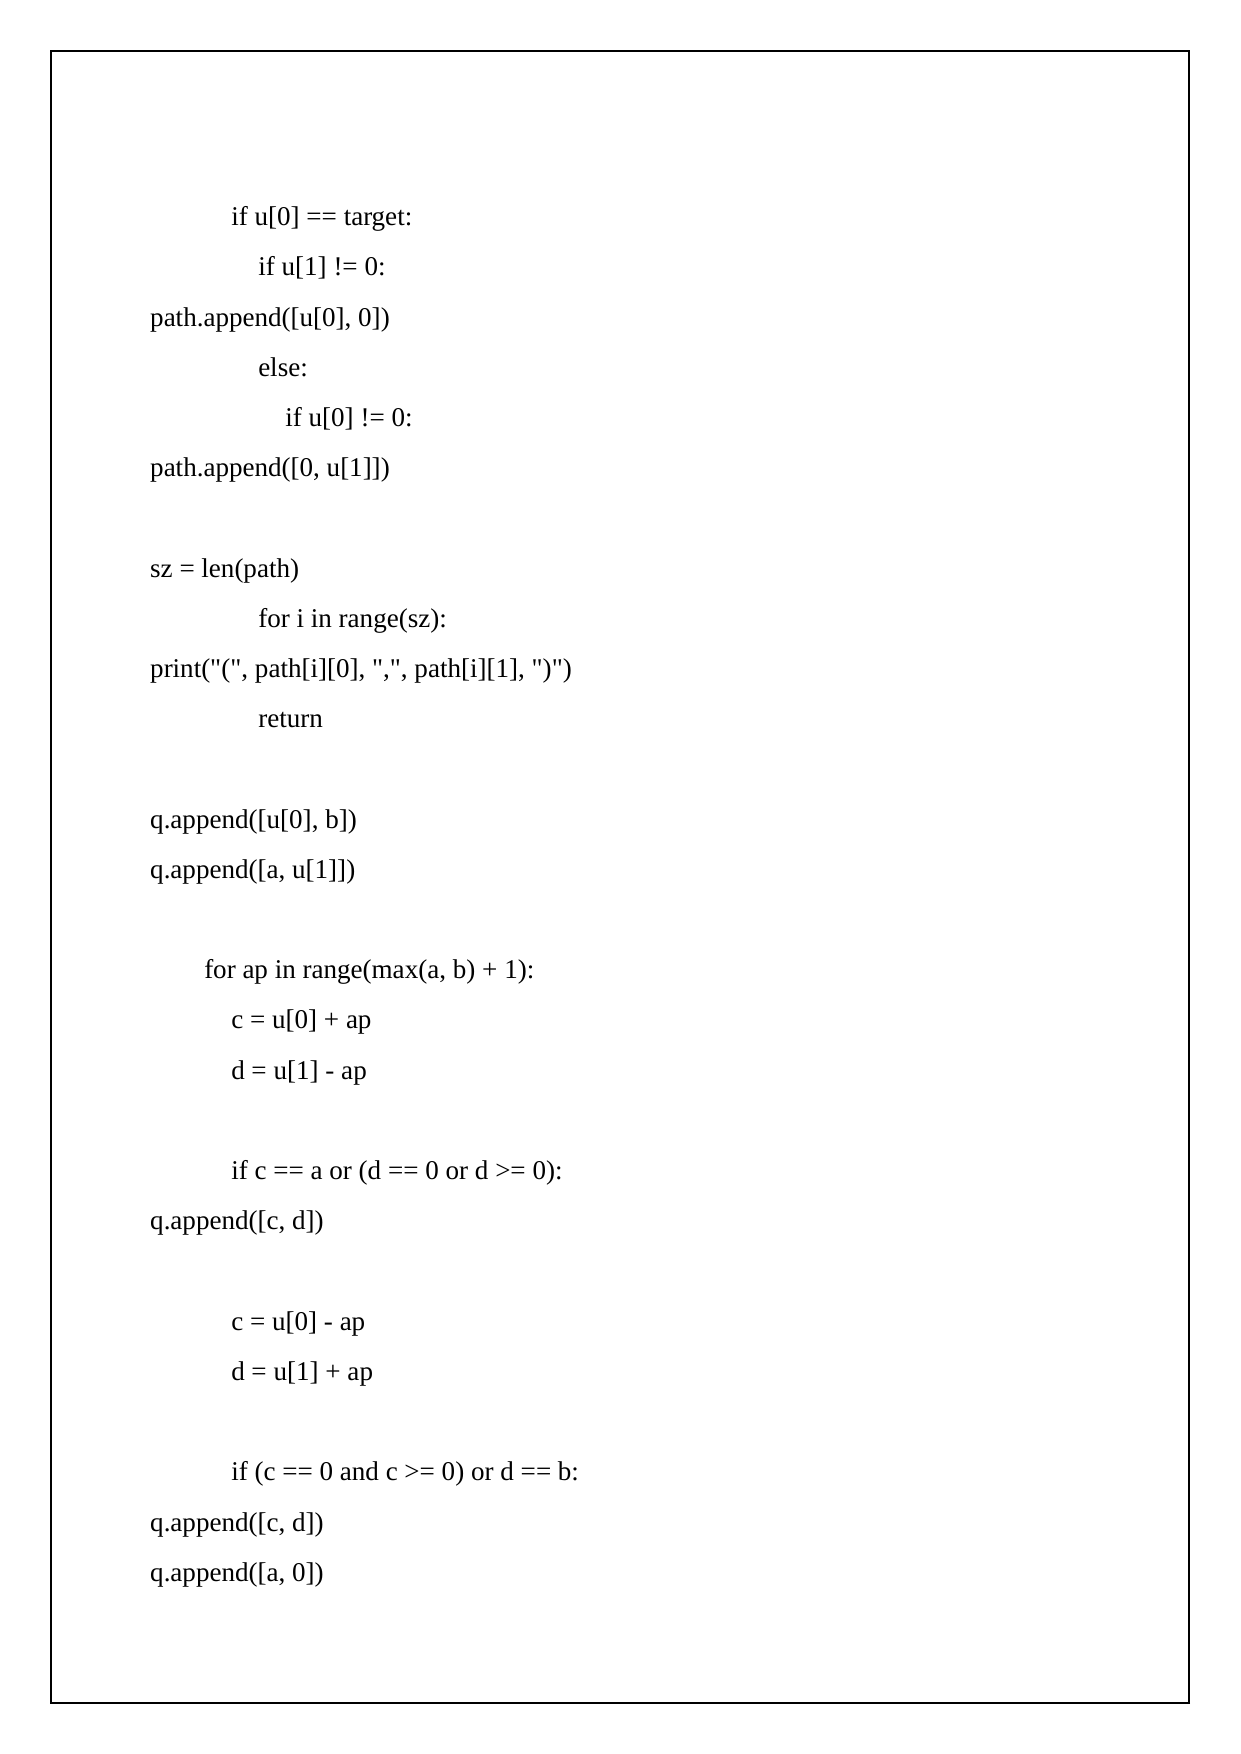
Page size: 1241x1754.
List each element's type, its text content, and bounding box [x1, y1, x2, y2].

text c = u[0] - ap [150, 1305, 1090, 1336]
text if u[1] != 0: [150, 250, 1090, 282]
text q.append([c, d]) [150, 1506, 1090, 1537]
text return [150, 702, 1090, 733]
text else: [150, 351, 1090, 382]
text q.append([u[0], b]) [150, 803, 1090, 834]
text for ap in range(max(a, b) + 1): [150, 953, 1090, 984]
text if (c == 0 and c >= 0) or d == b: [150, 1455, 1090, 1487]
text c = u[0] + ap [150, 1003, 1090, 1035]
text if u[0] != 0: [150, 401, 1090, 432]
text path.append([u[0], 0]) [150, 301, 1090, 332]
text d = u[1] + ap [150, 1355, 1090, 1386]
text for i in range(sz): [150, 602, 1090, 633]
text d = u[1] - ap [150, 1054, 1090, 1085]
text q.append([a, u[1]]) [150, 853, 1090, 884]
text path.append([0, u[1]]) [150, 451, 1090, 482]
text print("(", path[i][0], ",", path[i][1], ")") [150, 652, 1090, 683]
text q.append([c, d]) [150, 1204, 1090, 1236]
text if c == a or (d == 0 or d >= 0): [150, 1154, 1090, 1185]
text sz = len(path) [150, 552, 1090, 583]
text q.append([a, 0]) [150, 1556, 1090, 1587]
text if u[0] == target: [150, 200, 1090, 231]
